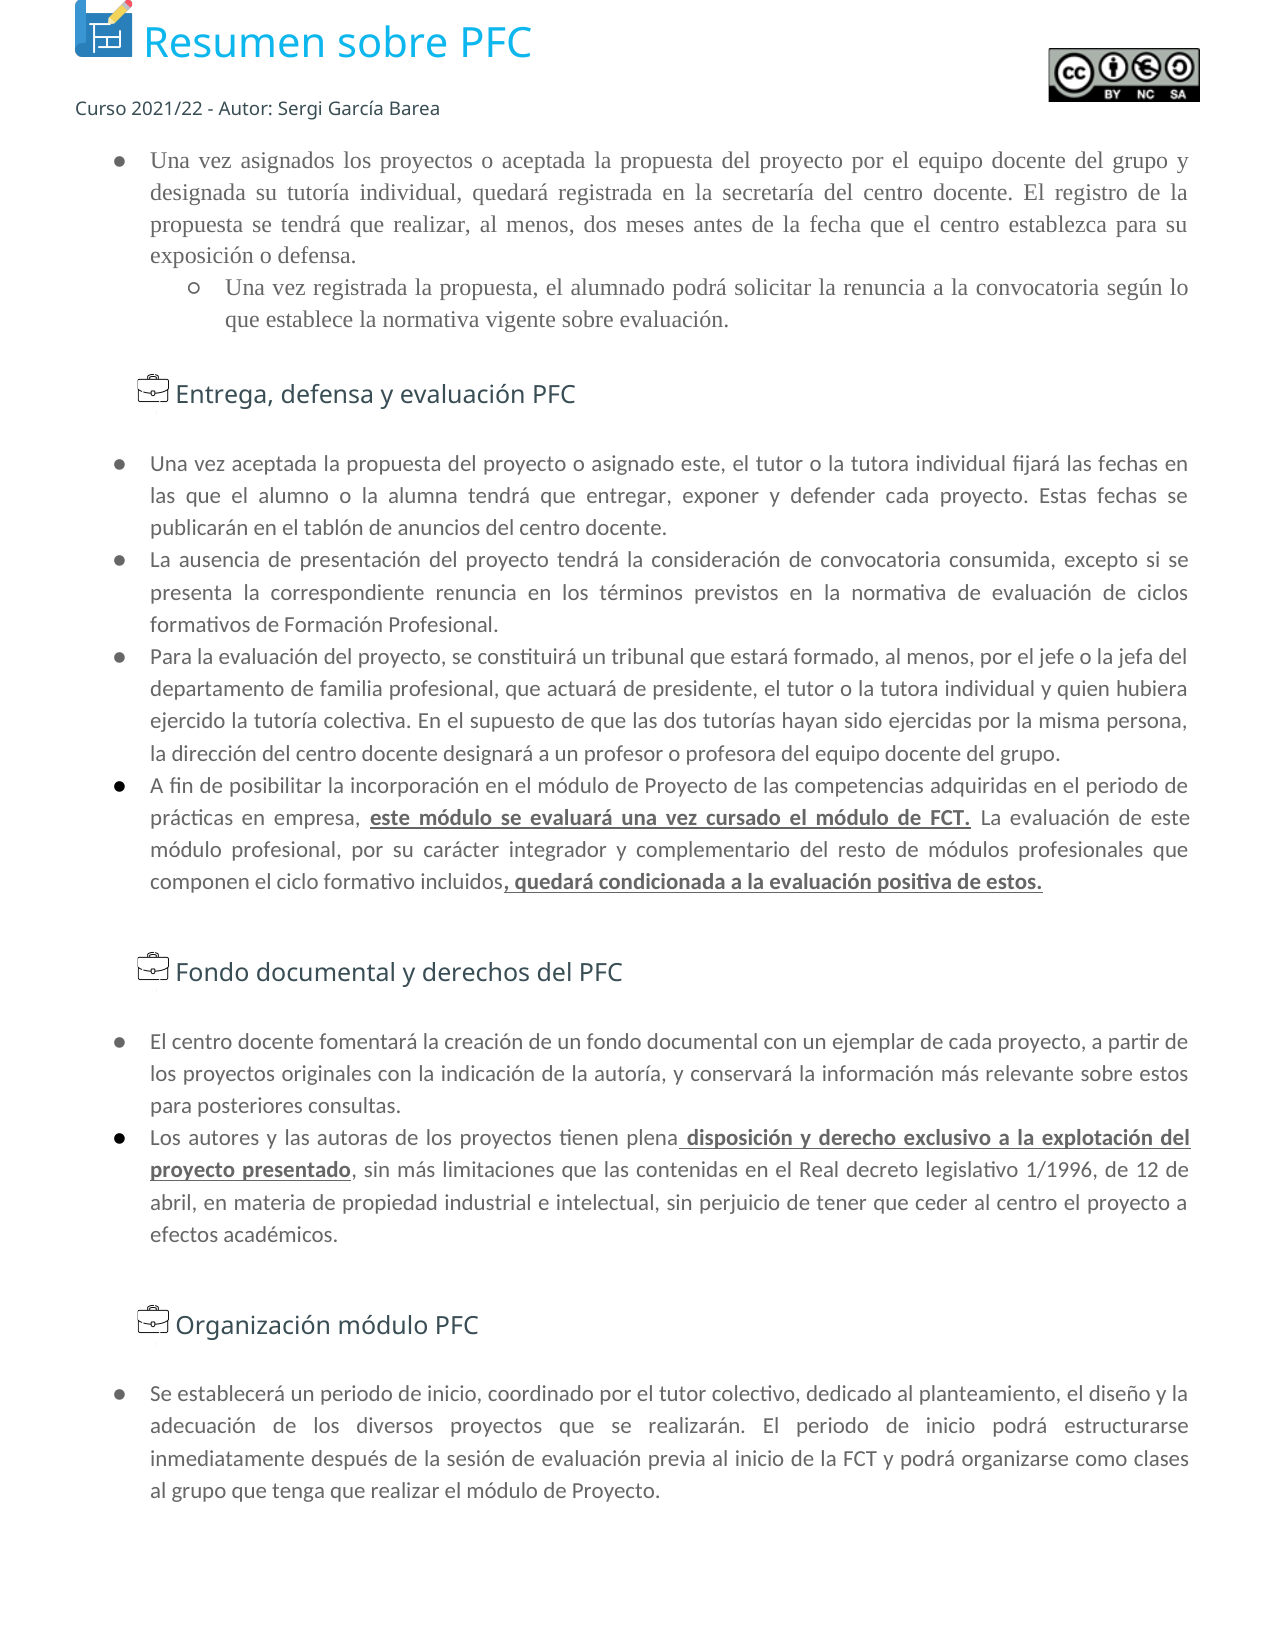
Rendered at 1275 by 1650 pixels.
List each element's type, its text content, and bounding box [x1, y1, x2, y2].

list Los autores y las autoras de los proyectos tienen plena disposición y derecho exclusivo a la explotación del proyecto presentado, sin más limitaciones que las contenidas en el Real decreto legislativo 1/1996, de 12 de abril, en materia de propiedad industrial e intelectual, sin perjuicio de tener que ceder al centro el proyecto a efectos académicos. [112, 1123, 1191, 1248]
picture [1048, 48, 1200, 102]
list Una vez aceptada la propuesta del proyecto o asignado este, el tutor o la tutora individual fijará las fechas en las que el alumno o la alumna tendrá que entregar, exponer y defender cada proyecto. Estas fechas se publicarán en el tablón de anuncios del centro docente. [112, 449, 1191, 541]
list Para la evaluación del proyecto, se constituirá un tribunal que estará formado, al menos, por el jefe o la jefa del departamento de familia profesional, que actuará de presidente, el tutor o la tutora individual y quien hubiera ejercido la tutoría colectiva. En el supuesto de que las dos tutorías hayan sido ejercidas por la misma persona, la dirección del centro docente designará a un profesor o profesora del equipo docente del grupo. [112, 642, 1191, 767]
picture [75, 0, 133, 57]
list A fin de posibilitar la incorporación en el módulo de Proyecto de las competencias adquiridas en el periodo de prácticas en empresa, este módulo se evaluará una vez cursado el módulo de FCT. La evaluación de este módulo profesional, por su carácter integrador y complementario del resto de módulos profesionales que componen el ciclo formativo incluidos, quedará condicionada a la evaluación positiva de estos. [112, 771, 1191, 895]
list Una vez asignados los proyectos o aceptada la propuesta del proyecto por el equipo docente del grupo y designada su tutoría individual, quedará registrada en la secretaría del centro docente. El registro de la propuesta se tendrá que realizar, al menos, dos meses antes de la fecha que el centro establezca para su exposición o defensa. [112, 146, 1191, 269]
list La ausencia de presentación del proyecto tendrá la consideración de convocatoria consumida, excepto si se presenta la correspondiente renuncia en los términos previstos en la normativa de evaluación de ciclos formativos de Formación Profesional. [112, 546, 1191, 638]
text Entrega, defensa y evaluación PFC [137, 373, 1117, 411]
text Organización módulo PFC [137, 1303, 1117, 1342]
picture [137, 950, 169, 982]
list Se establecerá un periodo de inicio, coordinado por el tutor colectivo, dedicado al planteamiento, el diseño y la adecuación de los diversos proyectos que se realizarán. El periodo de inicio podrá estructurarse inmediatamente después de la sesión de evaluación previa al inicio de la FCT y podrá organizarse como clases al grupo que tenga que realizar el módulo de Proyecto. [112, 1379, 1191, 1504]
text Fondo documental y derechos del PFC [137, 951, 1117, 989]
picture [137, 372, 169, 404]
list Una vez registrada la propuesta, el alumnado podrá solicitar la renuncia a la convocatoria según lo que establece la normativa vigente sobre evaluación. [187, 273, 1191, 333]
list El centro docente fomentará la creación de un fondo documental con un ejemplar de cada proyecto, a partir de los proyectos originales con la indicación de la autoría, y conservará la información más relevante sobre estos para posteriores consultas. [112, 1027, 1191, 1119]
picture [137, 1303, 169, 1335]
